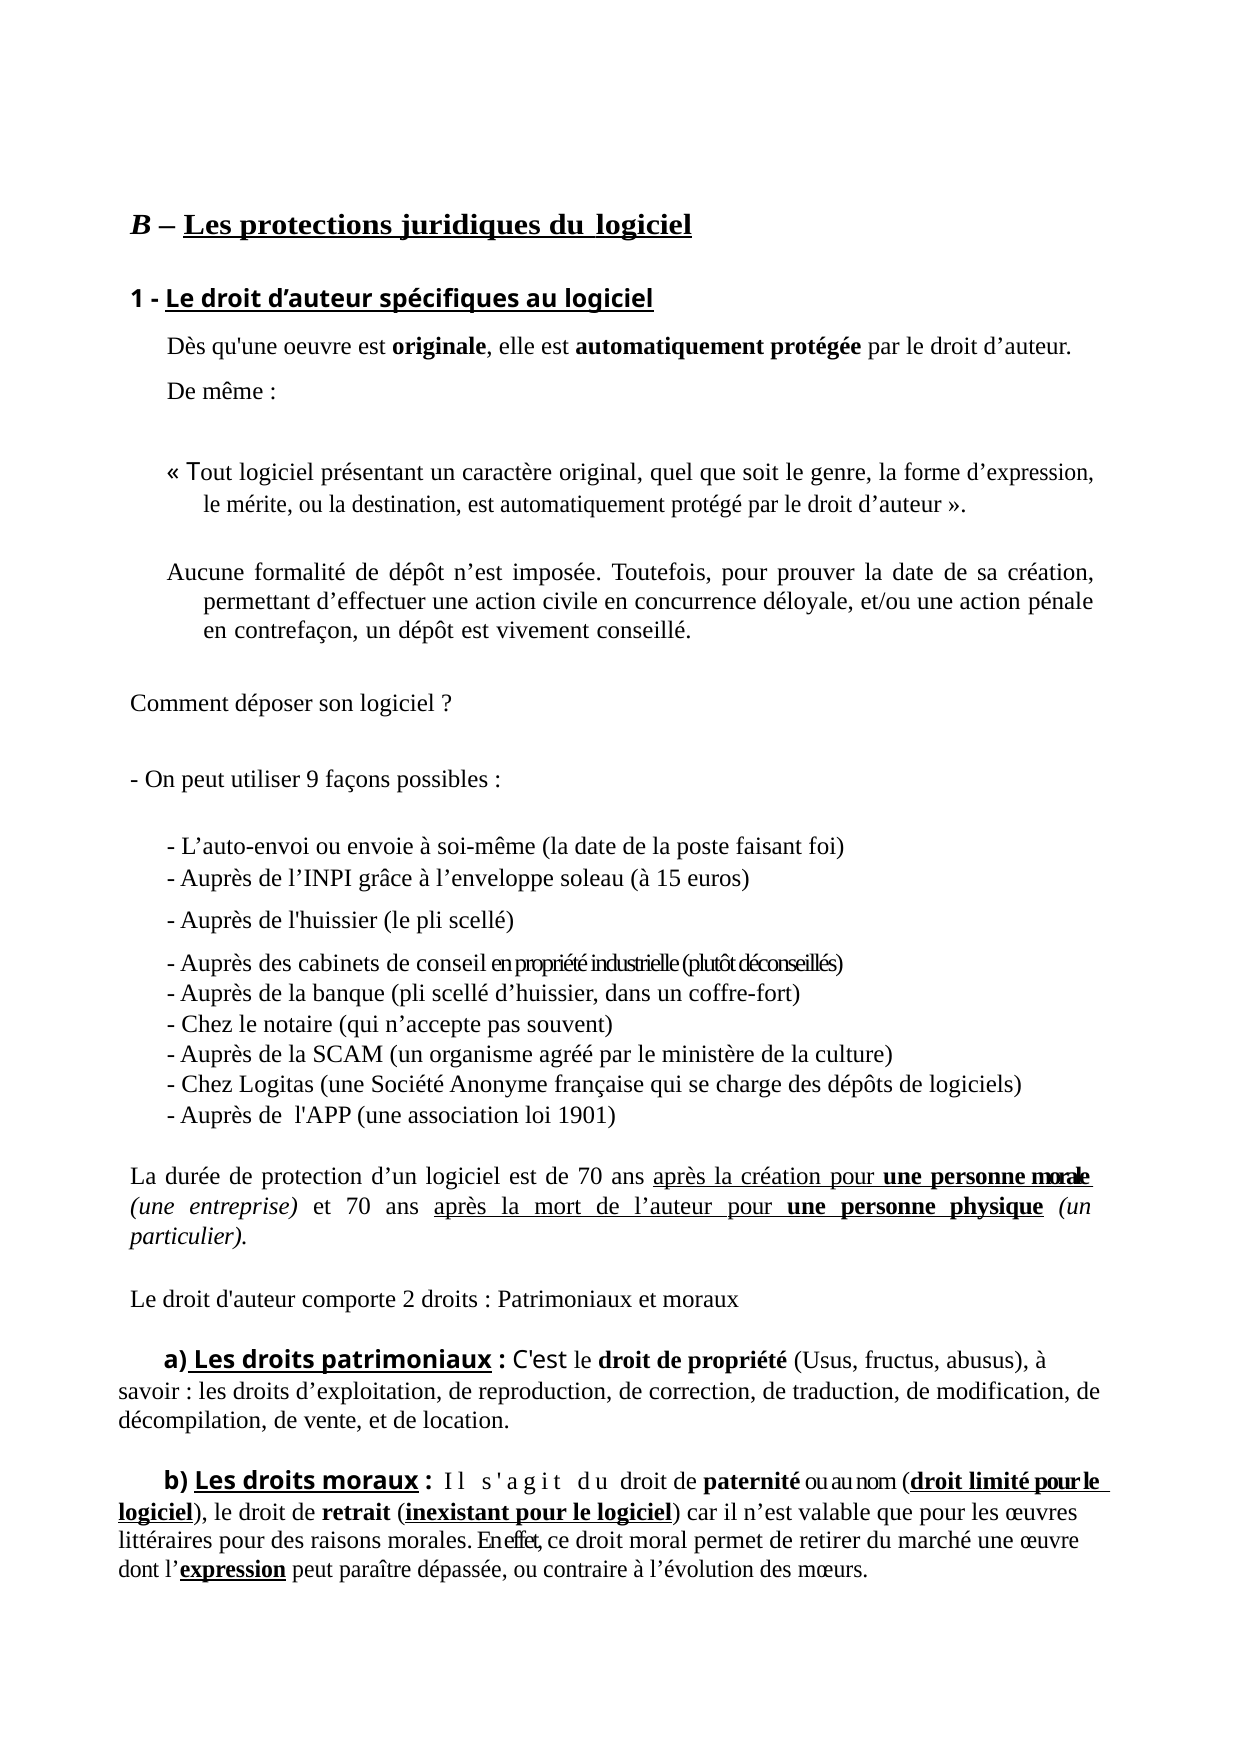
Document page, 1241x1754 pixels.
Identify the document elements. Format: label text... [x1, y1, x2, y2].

text De même : [167, 376, 1122, 404]
list - Auprès de l'APP (une association loi 1901) [167, 1100, 1122, 1129]
text - Auprès de l'huissier (le pli scellé) [167, 906, 1122, 934]
text - Auprès de l’INPI grâce à l’enveloppe soleau (à 15 euros) [167, 859, 1122, 893]
text Le droit d'auteur comporte 2 droits : Patrimoniaux et moraux [130, 1284, 1094, 1313]
subtitle B – Les protections juridiques du logiciel [130, 207, 1122, 241]
text - Auprès de la SCAM (un organisme agréé par le ministère de la culture) [167, 1039, 1122, 1068]
subtitle 1 - Le droit d’auteur spécifiques au logiciel [130, 281, 1122, 315]
text Comment déposer son logiciel ? [130, 688, 1122, 717]
text - Auprès de la banque (pli scellé d’huissier, dans un coffre-fort) [167, 978, 1122, 1007]
text « Tout logiciel présentant un caractère original, quel que soit le genre, la forme d’expression, le mérite, ou la destination, est automatiquement protégé par le droit d’auteur ». [166, 454, 1094, 517]
text - L’auto-envoi ou envoie à soi-même (la date de la poste faisant foi) [167, 832, 1122, 859]
text b) Les droits moraux : Il s'agit du droit de paternité ou au nom (droit limité pour le logiciel), le droit de retrait (inexistant pour le logiciel) car il n’est valable que pour les œuvres littéraires pour des raisons morales. En effet, ce droit moral permet de retirer du marché une œuvre dont l’expression peut paraître dépassée, ou contraire à l’évolution des mœurs. [118, 1462, 1122, 1583]
text Dès qu'une oeuvre est originale, elle est automatiquement protégée par le droit d’auteur. [167, 331, 1122, 360]
text a) Les droits patrimoniaux : C'est le droit de propriété (Usus, fructus, abusus), à savoir : les droits d’exploitation, de reproduction, de correction, de traduction, de modification, de décompilation, de vente, et de location. [118, 1342, 1122, 1434]
text - On peut utiliser 9 façons possibles : [130, 764, 1122, 793]
text La durée de protection d’un logiciel est de 70 ans après la création pour une personne morale (une entreprise) et 70 ans après la mort de l’auteur pour une personne physique (un particulier). [130, 1161, 1094, 1249]
text - Auprès des cabinets de conseil en propriété industrielle (plutôt déconseillés) [167, 948, 1122, 977]
list - Chez Logitas (une Société Anonyme française qui se charge des dépôts de logiciels) [167, 1069, 1122, 1098]
text Aucune formalité de dépôt n’est imposée. Toutefois, pour prouver la date de sa création, permettant d’effectuer une action civile en concurrence déloyale, et/ou une action pénale en contrefaçon, un dépôt est vivement conseillé. [166, 557, 1094, 644]
text - Chez le notaire (qui n’accepte pas souvent) [167, 1009, 1122, 1037]
